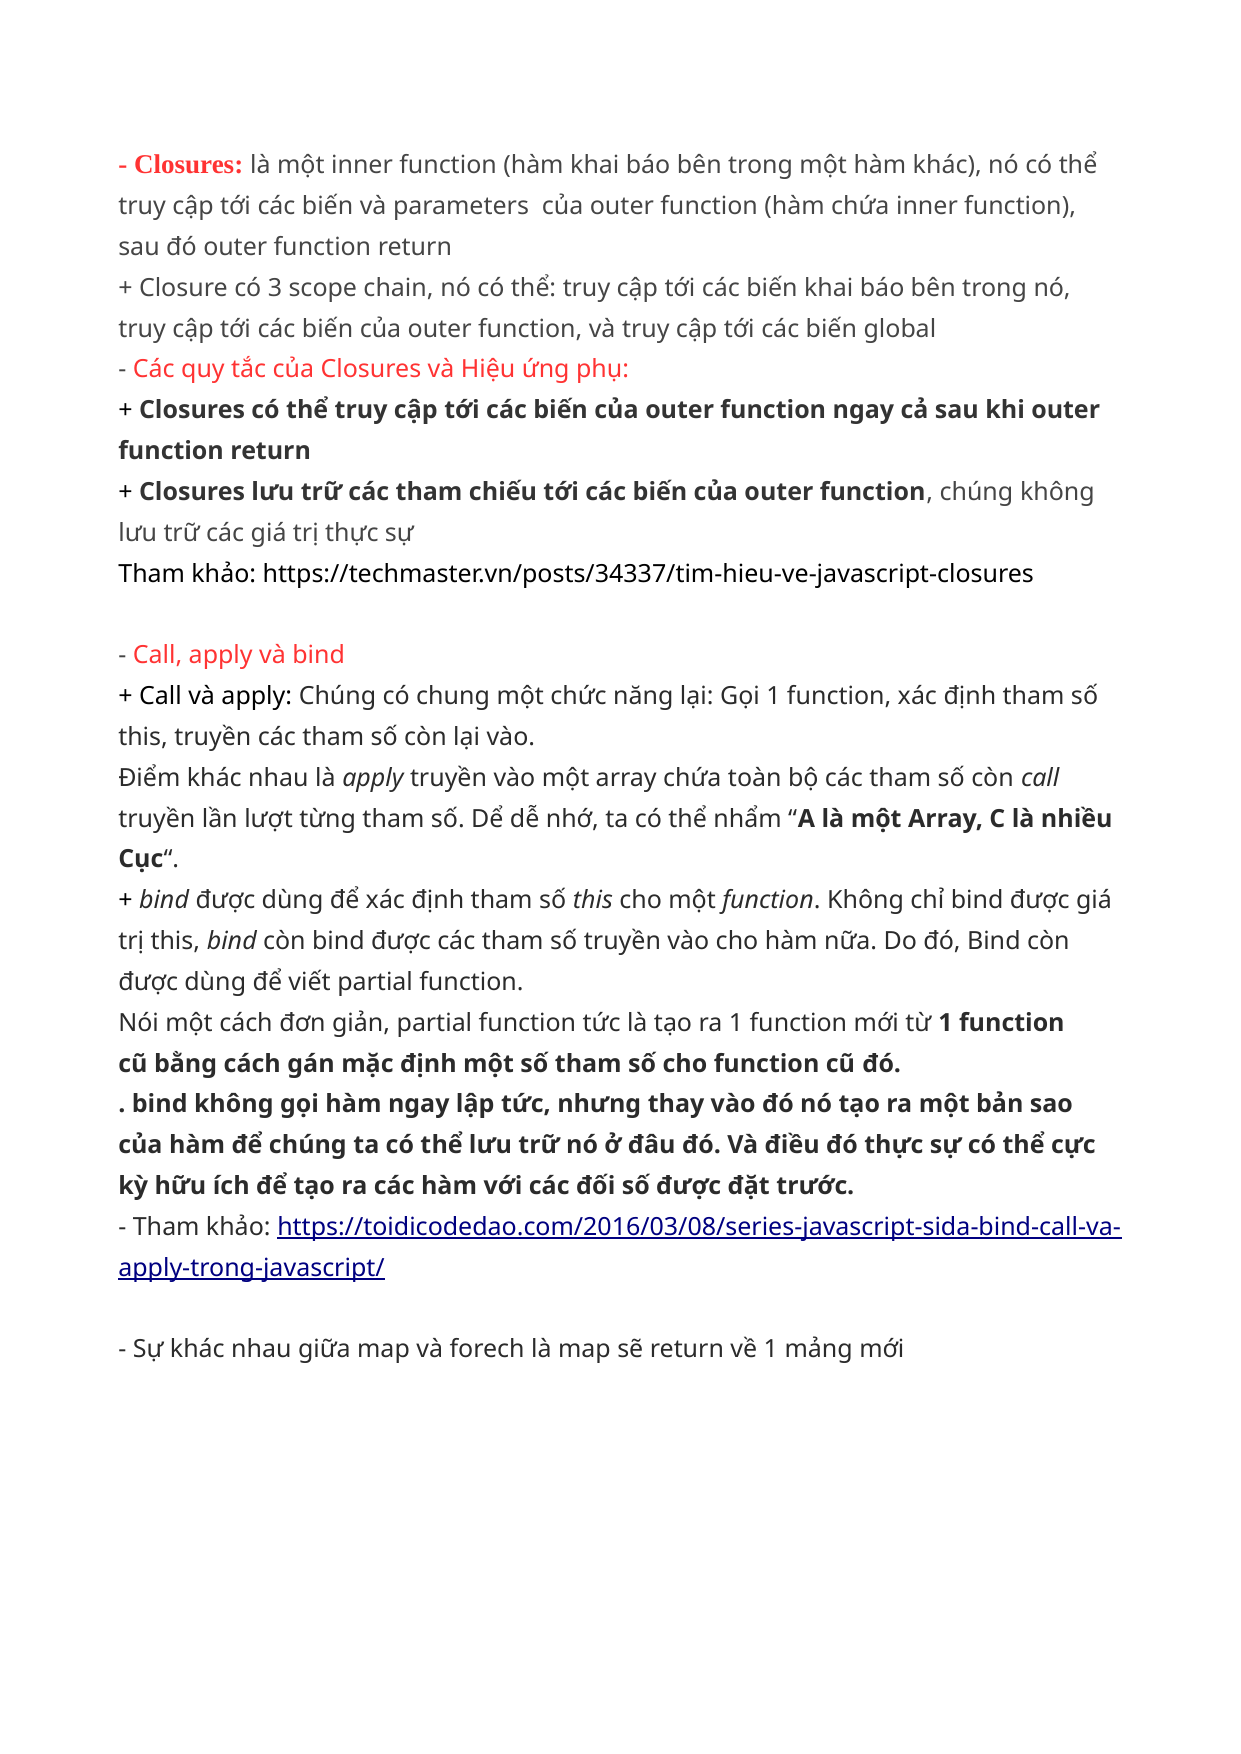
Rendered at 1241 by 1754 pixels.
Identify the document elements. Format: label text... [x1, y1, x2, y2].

text + bind được dùng để xác định tham số this cho một function. Không chỉ bind được giá trị this, bind còn bind được các tham số truyền vào cho hàm nữa. Do đó, Bind còn được dùng để viết partial function. [118, 882, 1122, 998]
text + Closure có 3 scope chain, nó có thể: truy cập tới các biến khai báo bên trong nó, truy cập tới các biến của outer function, và truy cập tới các biến global [118, 269, 1122, 344]
text - Closures: là một inner function (hàm khai báo bên trong một hàm khác), nó có thể truy cập tới các biến và parameters của outer function (hàm chứa inner function), sau đó outer function return [118, 147, 1122, 263]
text Tham khảo: https://techmaster.vn/posts/34337/tim-hieu-ve-javascript-closures [118, 555, 1122, 589]
text Nói một cách đơn giản, partial function tức là tạo ra 1 function mới từ 1 function cũ bằng cách gán mặc định một số tham số cho function cũ đó. [118, 1004, 1122, 1079]
text - Call, apply và bind [118, 637, 1122, 671]
text - Sự khác nhau giữa map và forech là map sẽ return về 1 mảng mới [118, 1331, 1122, 1365]
text + Call và apply: Chúng có chung một chức năng lại: Gọi 1 function, xác định tham số this, truyền các tham số còn lại vào. [118, 678, 1122, 753]
text + Closures có thể truy cập tới các biến của outer function ngay cả sau khi outer function return [118, 392, 1122, 467]
text . bind không gọi hàm ngay lập tức, nhưng thay vào đó nó tạo ra một bản sao của hàm để chúng ta có thể lưu trữ nó ở đâu đó. Và điều đó thực sự có thể cực kỳ hữu ích để tạo ra các hàm với các đối số được đặt trước. [118, 1086, 1122, 1202]
text Điểm khác nhau là apply truyền vào một array chứa toàn bộ các tham số còn call truyền lần lượt từng tham số. Dể dễ nhớ, ta có thể nhẩm “A là một Array, C là nhiều Cục“. [118, 759, 1122, 875]
text + Closures lưu trữ các tham chiếu tới các biến của outer function, chúng không lưu trữ các giá trị thực sự [118, 473, 1122, 548]
text - Tham khảo: https://toidicodedao.com/2016/03/08/series-javascript-sida-bind-call-va-apply-trong-javascript/ [118, 1208, 1122, 1283]
text - Các quy tắc của Closures và Hiệu ứng phụ: [118, 351, 1122, 385]
